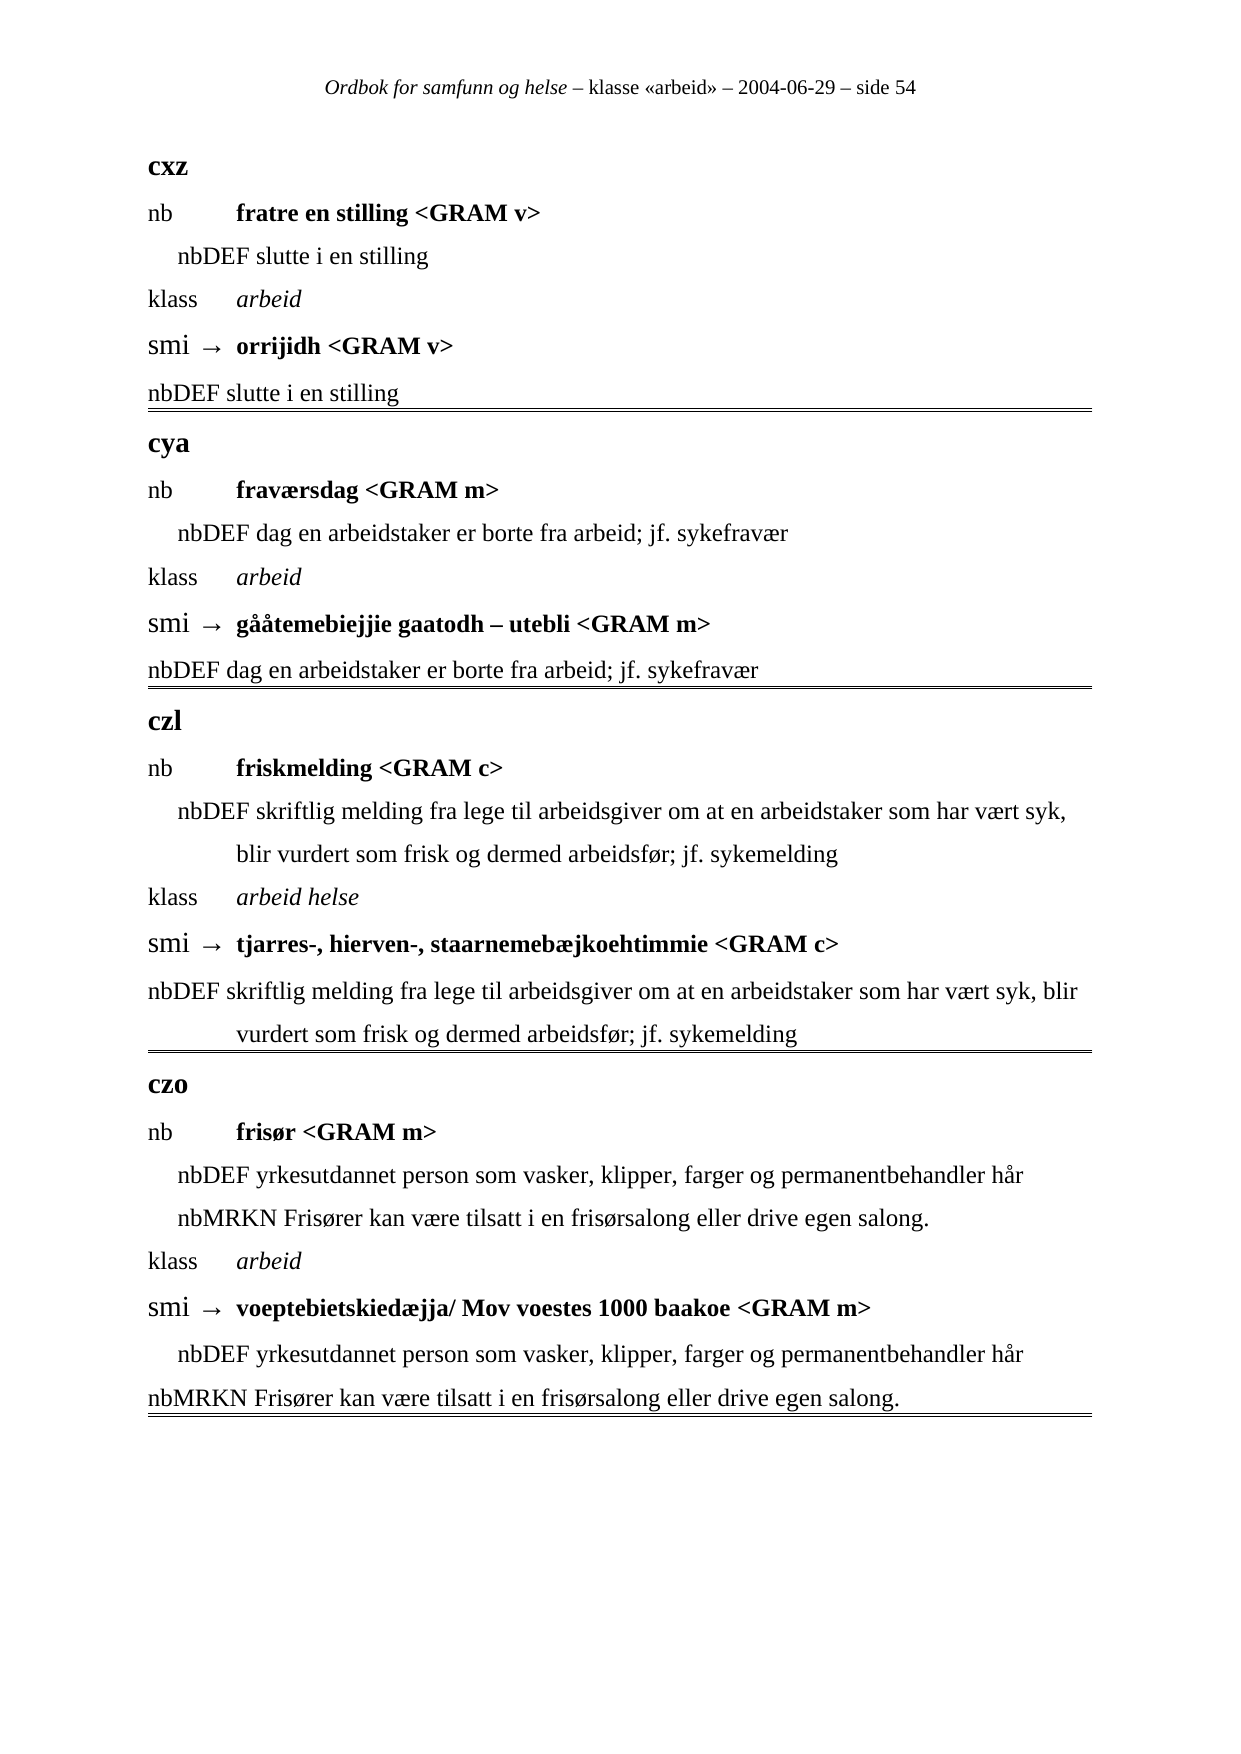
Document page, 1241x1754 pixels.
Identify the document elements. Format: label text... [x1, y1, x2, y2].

text nbMRKN Frisører kan være tilsatt i en frisørsalong eller drive egen salong. [177, 1203, 1092, 1232]
text smi → tjarres-, hierven-, staarnemebæjkoehtimmie <GRAM c> [148, 925, 1092, 959]
text klass arbeid [148, 284, 1092, 313]
text czo [148, 1066, 1092, 1100]
text cya [148, 425, 1092, 459]
text nb fraværsdag <GRAM m> [148, 475, 1092, 504]
text nb friskmelding <GRAM c> [148, 753, 1092, 782]
text smi → voeptebietskiedæjja/ Mov voestes 1000 baakoe <GRAM m> [148, 1289, 1092, 1323]
text nb fratre en stilling <GRAM v> [148, 198, 1092, 227]
text smi → orrijidh <GRAM v> [148, 327, 1092, 361]
text czl [148, 703, 1092, 736]
text nbDEF skriftlig melding fra lege til arbeidsgiver om at en arbeidstaker som har vært syk, blir vurdert som frisk og dermed arbeidsfør; jf. sykemelding [148, 976, 1092, 1050]
text klass arbeid [148, 1246, 1092, 1275]
text nbMRKN Frisører kan være tilsatt i en frisørsalong eller drive egen salong. [148, 1383, 1092, 1413]
text smi → gååtemebiejjie gaatodh – utebli <GRAM m> [148, 605, 1092, 638]
text klass arbeid [148, 562, 1092, 590]
text nbDEF skriftlig melding fra lege til arbeidsgiver om at en arbeidstaker som har vært syk, blir vurdert som frisk og dermed arbeidsfør; jf. sykemelding [177, 796, 1092, 868]
text nbDEF dag en arbeidstaker er borte fra arbeid; jf. sykefravær [148, 655, 1092, 686]
text nbDEF yrkesutdannet person som vasker, klipper, farger og permanentbehandler hår [177, 1160, 1092, 1188]
text nbDEF yrkesutdannet person som vasker, klipper, farger og permanentbehandler hår [177, 1339, 1092, 1368]
text nbDEF slutte i en stilling [177, 241, 1092, 270]
text nbDEF dag en arbeidstaker er borte fra arbeid; jf. sykefravær [177, 518, 1092, 547]
text nb frisør <GRAM m> [148, 1117, 1092, 1145]
text cxz [148, 148, 1092, 181]
text klass arbeid helse [148, 882, 1092, 911]
text nbDEF slutte i en stilling [148, 378, 1092, 408]
